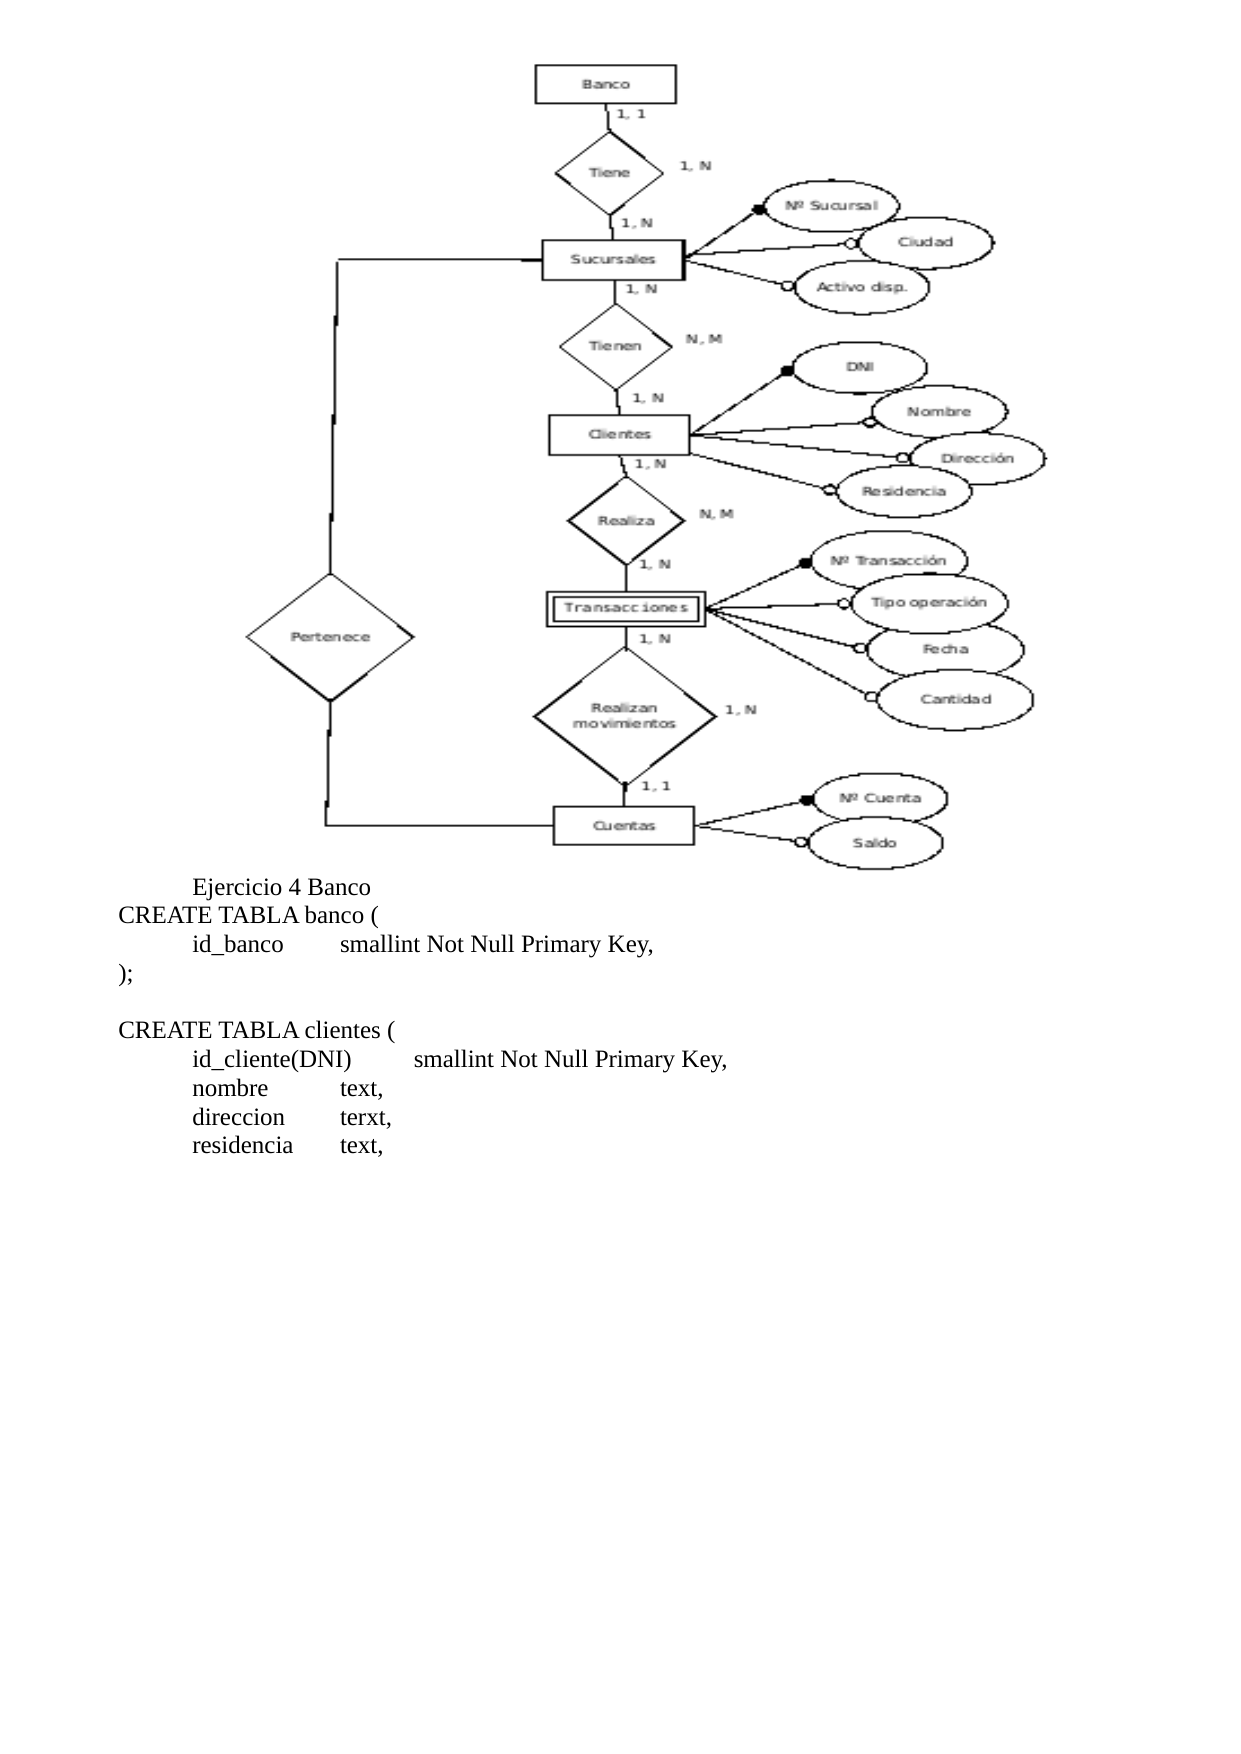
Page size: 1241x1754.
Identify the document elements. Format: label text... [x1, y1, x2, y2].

text direccion terxt, [118, 1102, 1122, 1130]
text Ejercicio 4 Banco [118, 118, 1122, 900]
text id_banco smallint Not Null Primary Key, [118, 929, 1122, 958]
text id_cliente(DNI) smallint Not Null Primary Key, [118, 1044, 1122, 1073]
text residencia text, [118, 1130, 1122, 1159]
text CREATE TABLA banco ( [118, 900, 1122, 929]
picture [244, 63, 1048, 872]
text nombre text, [118, 1073, 1122, 1102]
text ); [118, 958, 1122, 987]
text CREATE TABLA clientes ( [118, 1015, 1122, 1044]
